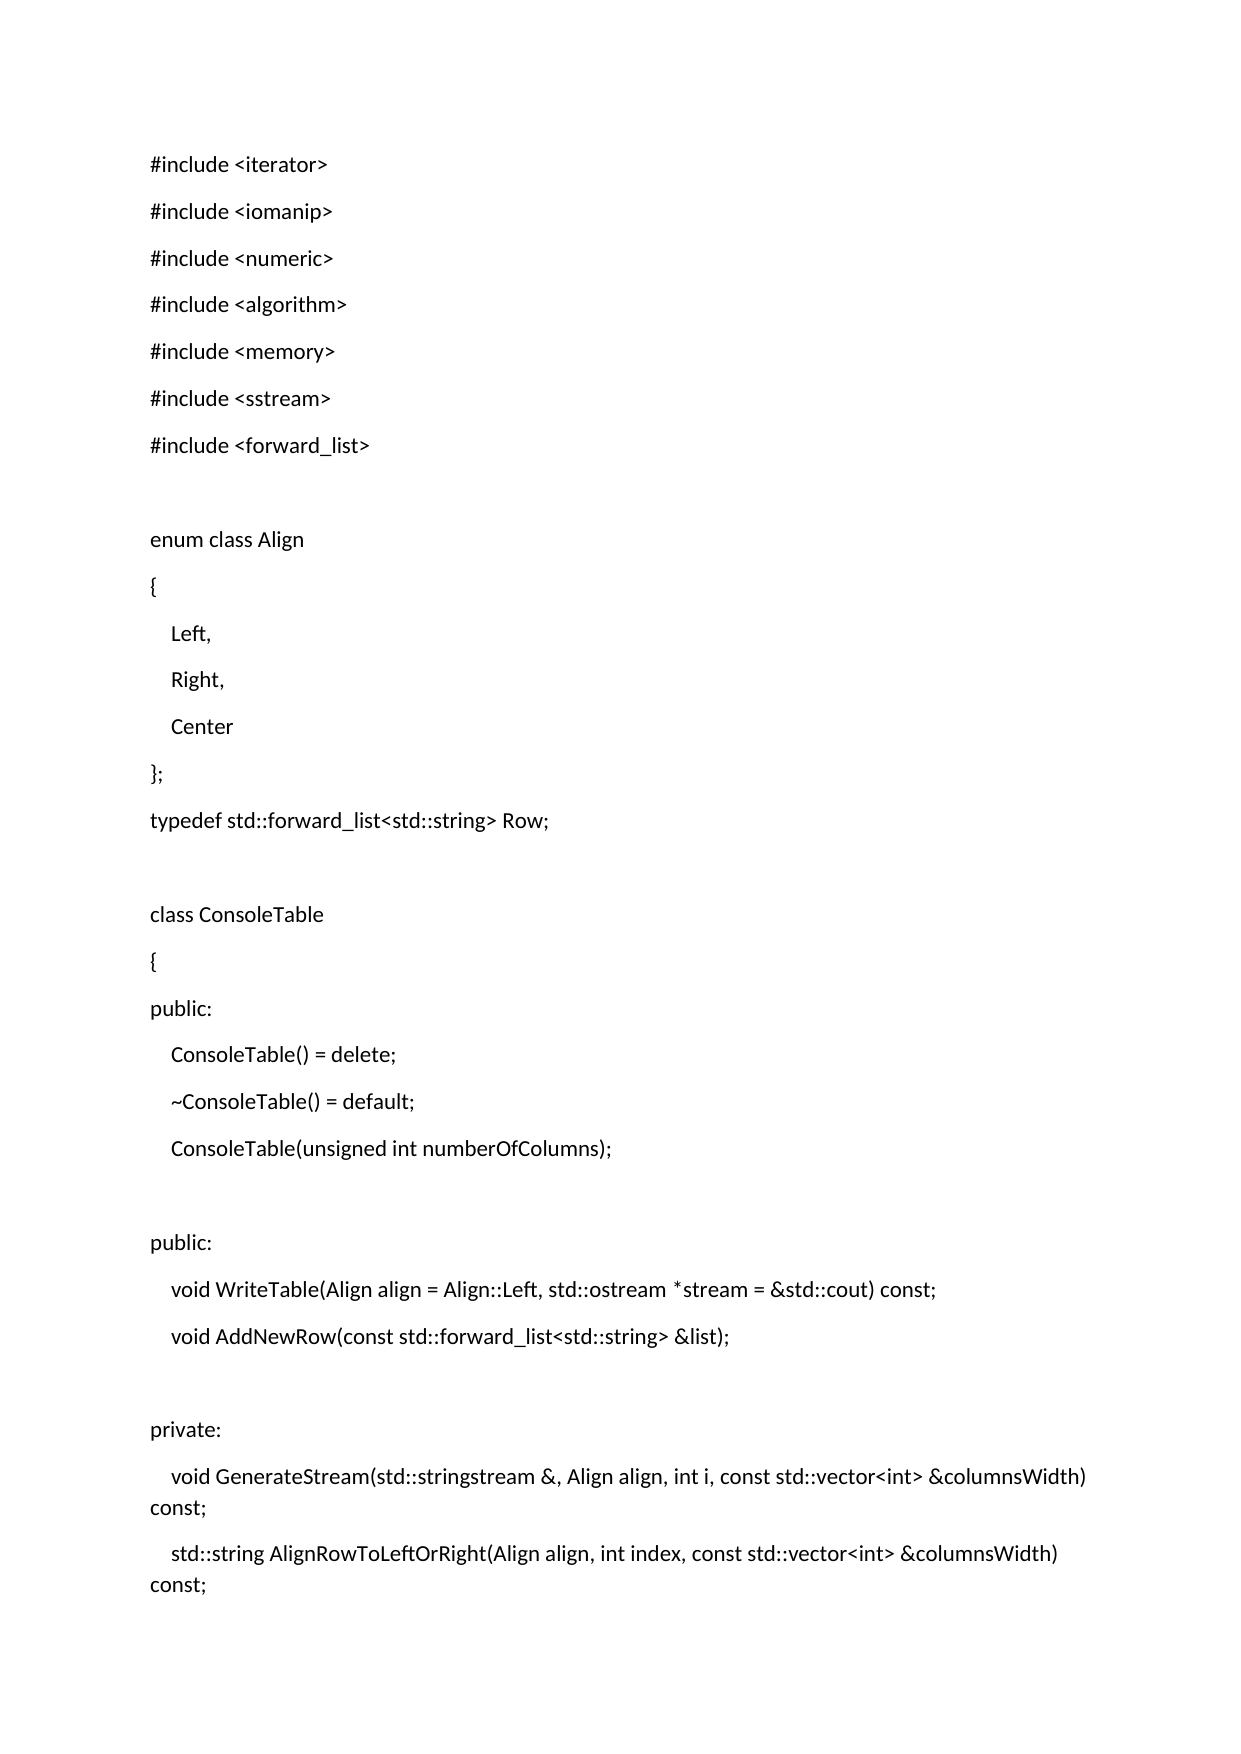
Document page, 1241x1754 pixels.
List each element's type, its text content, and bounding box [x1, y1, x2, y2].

text ConsoleTable(unsigned int numberOfColumns); [150, 1134, 1090, 1162]
text Left, [150, 619, 1090, 647]
text void AddNewRow(const std::forward_list<std::string> &list); [150, 1322, 1090, 1350]
text public: [150, 994, 1090, 1022]
text void WriteTable(Align align = Align::Left, std::ostream *stream = &std::cout) const; [150, 1275, 1090, 1303]
text typedef std::forward_list<std::string> Row; [150, 806, 1090, 834]
text #include <iomanip> [150, 197, 1090, 225]
text #include <numeric> [150, 244, 1090, 272]
text #include <sstream> [150, 384, 1090, 412]
text class ConsoleTable [150, 900, 1090, 928]
text Center [150, 712, 1090, 741]
text public: [150, 1228, 1090, 1256]
text std::string AlignRowToLeftOrRight(Align align, int index, const std::vector<int> &columnsWidth) const; [150, 1539, 1090, 1598]
text #include <iterator> [150, 150, 1090, 178]
text ConsoleTable() = delete; [150, 1041, 1090, 1069]
text Right, [150, 666, 1090, 694]
text #include <memory> [150, 337, 1090, 366]
text }; [150, 759, 1090, 787]
text #include <forward_list> [150, 431, 1090, 459]
text private: [150, 1416, 1090, 1444]
text ~ConsoleTable() = default; [150, 1087, 1090, 1116]
text #include <algorithm> [150, 291, 1090, 319]
text enum class Align [150, 525, 1090, 553]
text { [150, 572, 1090, 600]
text { [150, 947, 1090, 975]
text void GenerateStream(std::stringstream &, Align align, int i, const std::vector<int> &columnsWidth) const; [150, 1462, 1090, 1521]
